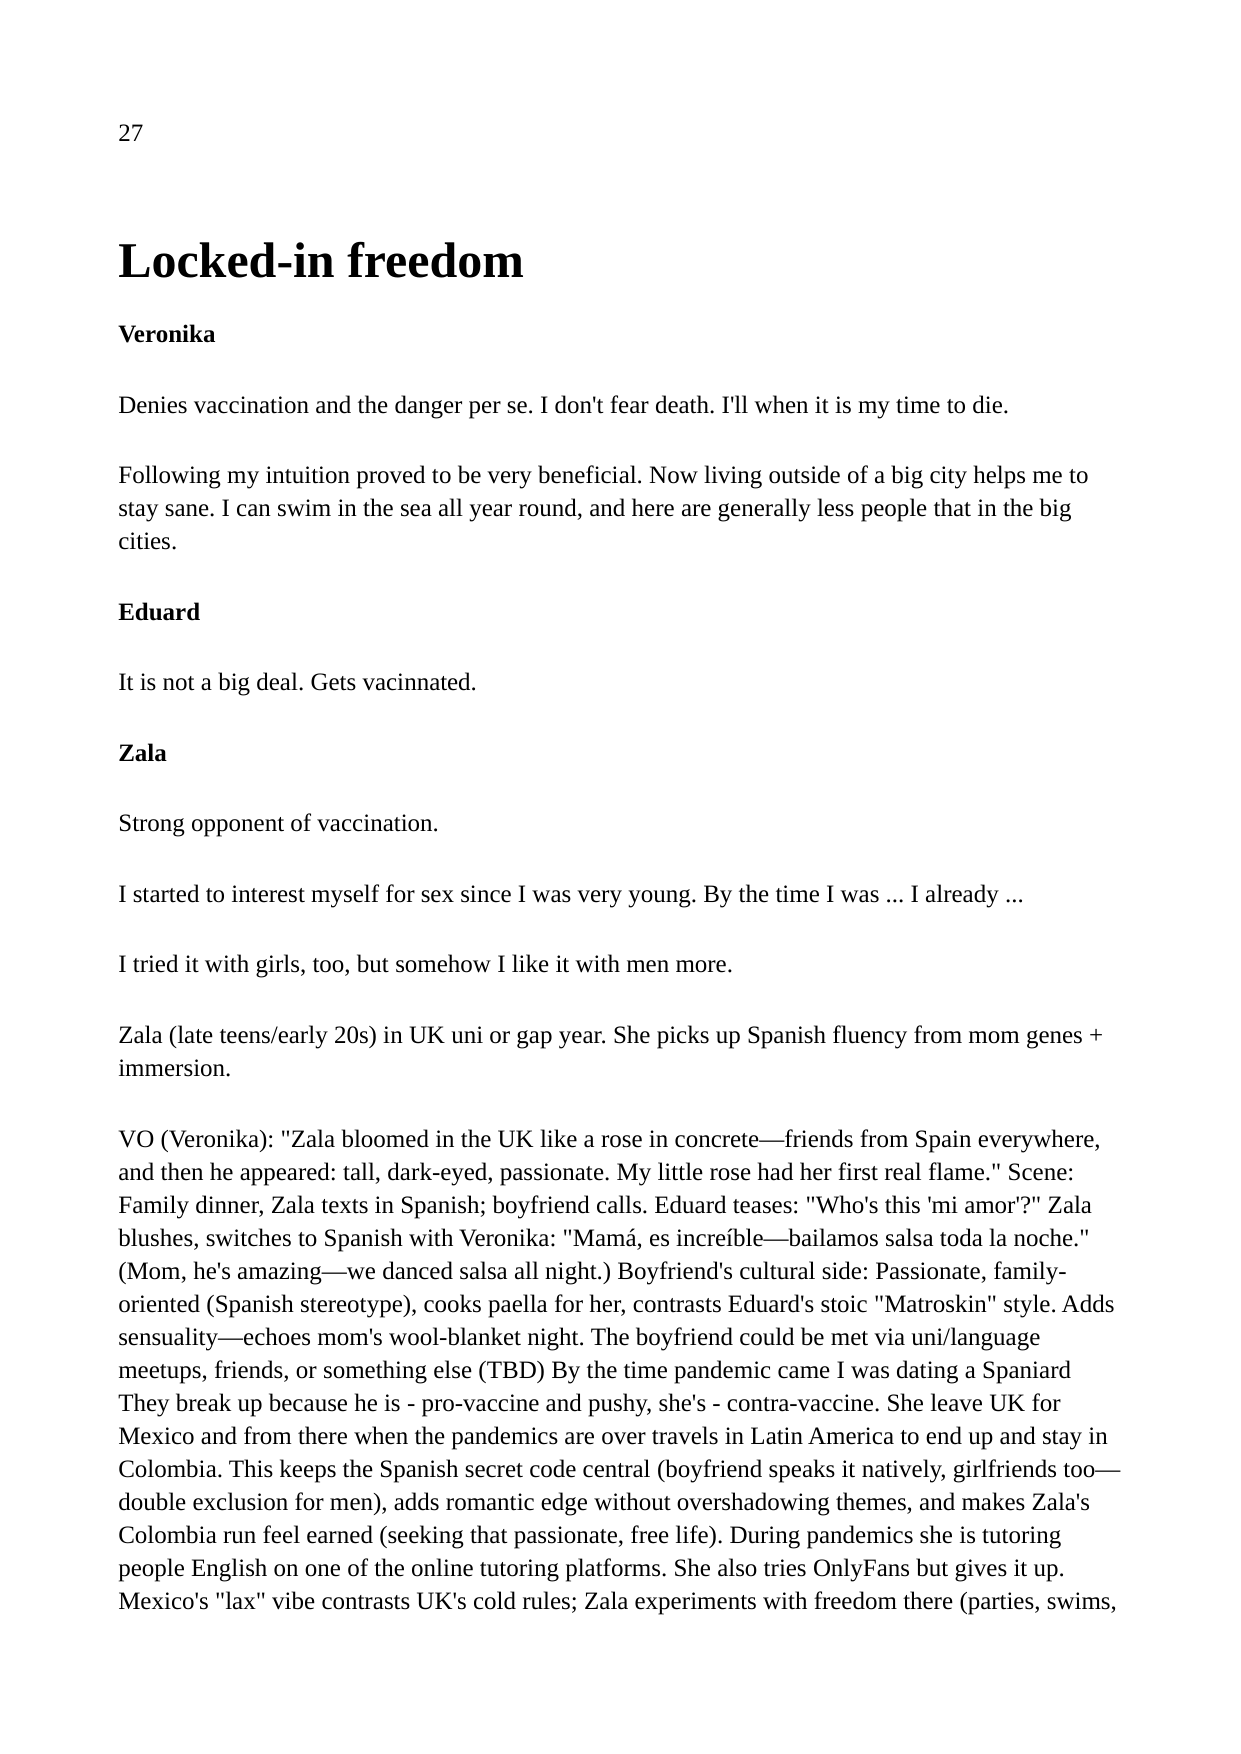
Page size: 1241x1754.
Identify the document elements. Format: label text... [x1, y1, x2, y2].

text Strong opponent of vaccination. [118, 808, 1122, 837]
subtitle Locked-in freedom [118, 231, 1122, 288]
text Veronika [118, 319, 1122, 348]
text It is not a big deal. Gets vacinnated. [118, 667, 1122, 696]
text Zala [118, 738, 1122, 767]
text Zala (late teens/early 20s) in UK uni or gap year. She picks up Spanish fluency from mom genes + immersion. [118, 1020, 1122, 1082]
text VO (Veronika): "Zala bloomed in the UK like a rose in concrete—friends from Spain everywhere, and then he appeared: tall, dark-eyed, passionate. My little rose had her first real flame." Scene: Family dinner, Zala texts in Spanish; boyfriend calls. Eduard teases: "Who's this 'mi amor'?" Zala blushes, switches to Spanish with Veronika: "Mamá, es increíble—bailamos salsa toda la noche." (Mom, he's amazing—we danced salsa all night.) Boyfriend's cultural side: Passionate, family-oriented (Spanish stereotype), cooks paella for her, contrasts Eduard's stoic "Matroskin" style. Adds sensuality—echoes mom's wool-blanket night. The boyfriend could be met via uni/language meetups, friends, or something else (TBD) By the time pandemic came I was dating a Spaniard They break up because he is - pro-vaccine and pushy, she's - contra-vaccine. She leave UK for Mexico and from there when the pandemics are over travels in Latin America to end up and stay in Colombia. This keeps the Spanish secret code central (boyfriend speaks it natively, girlfriends too—double exclusion for men), adds romantic edge without overshadowing themes, and makes Zala's Colombia run feel earned (seeking that passionate, free life). During pandemics she is tutoring people English on one of the online tutoring platforms. She also tries OnlyFans but gives it up. Mexico's "lax" vibe contrasts UK's cold rules; Zala experiments with freedom there (parties, swims, [118, 1124, 1122, 1615]
text Eduard [118, 597, 1122, 626]
text I started to interest myself for sex since I was very young. By the time I was ... I already ... [118, 879, 1122, 908]
text I tried it with girls, too, but somehow I like it with men more. [118, 949, 1122, 978]
text Following my intuition proved to be very beneficial. Now living outside of a big city helps me to stay sane. I can swim in the sea all year round, and here are generally less people that in the big cities. [118, 460, 1122, 555]
text Denies vaccination and the danger per se. I don't fear death. I'll when it is my time to die. [118, 390, 1122, 419]
